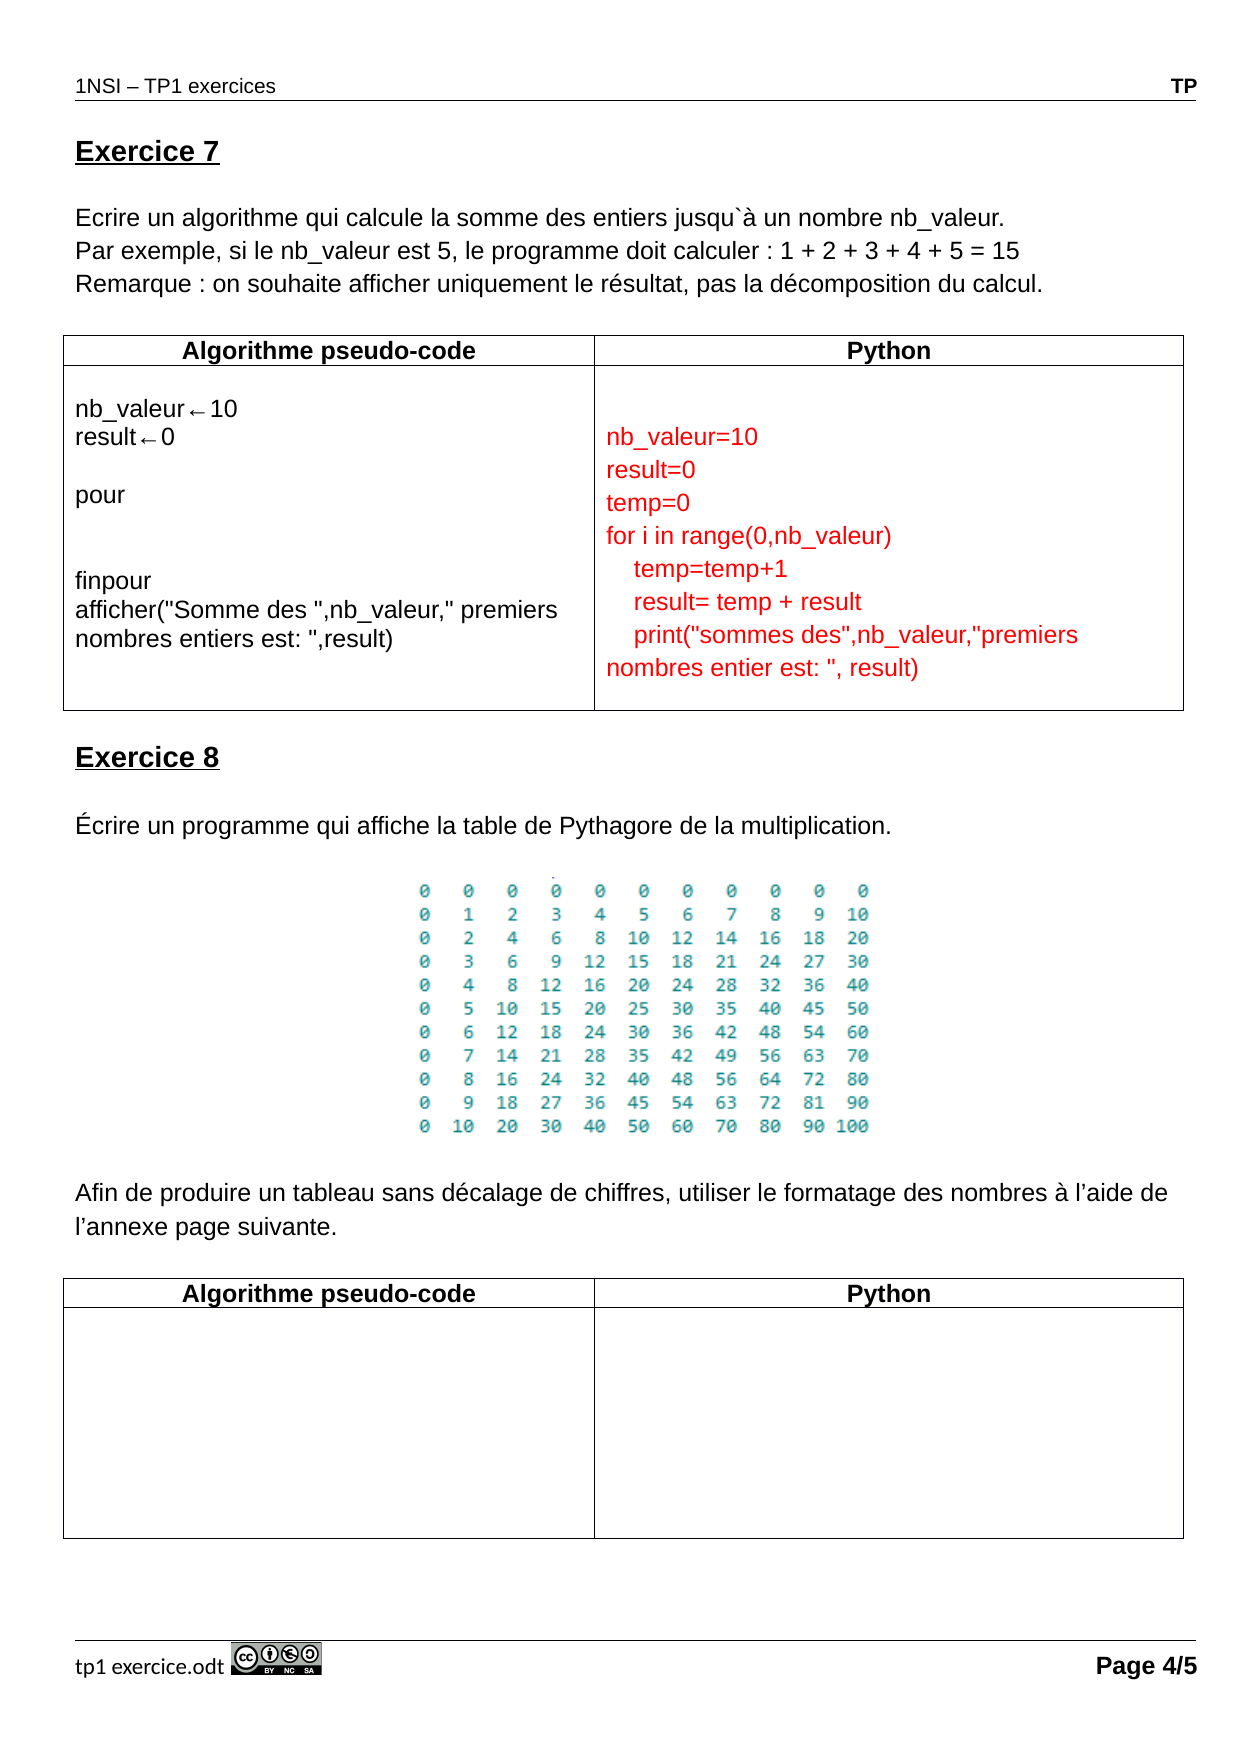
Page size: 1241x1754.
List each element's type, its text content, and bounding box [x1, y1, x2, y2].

table_cell nb_valeur←10 result←0 pour finpour afficher("Somme des ",nb_valeur," premiers nombres entiers est: ",result) [64, 366, 594, 710]
table_header Algorithme pseudo-code [64, 336, 594, 364]
picture [385, 877, 886, 1142]
table_header Python [595, 336, 1183, 364]
table_cell [64, 1308, 594, 1538]
text Afin de produire un tableau sans décalage de chiffres, utiliser le formatage des nombres à l’aide de l’annexe page suivante. [75, 1178, 1196, 1240]
text Remarque : on souhaite afficher uniquement le résultat, pas la décomposition du calcul. [75, 269, 1196, 297]
text Exercice 7 [75, 134, 1196, 167]
text Par exemple, si le nb_valeur est 5, le programme doit calculer : 1 + 2 + 3 + 4 + 5 = 15 [75, 236, 1196, 264]
table_cell nb_valeur=10 result=0 temp=0 for i in range(0,nb_valeur) temp=temp+1 result= temp + result print("sommes des",nb_valeur,"premiers nombres entier est: ", result) [595, 366, 1183, 710]
table_header Python [595, 1279, 1183, 1307]
picture [231, 1642, 322, 1675]
table_cell [595, 1308, 1183, 1538]
table_header Algorithme pseudo-code [64, 1279, 594, 1307]
text Écrire un programme qui affiche la table de Pythagore de la multiplication. [75, 811, 1196, 840]
text Ecrire un algorithme qui calcule la somme des entiers jusqu`à un nombre nb_valeur. [75, 203, 1196, 231]
text Exercice 8 [75, 739, 1196, 773]
